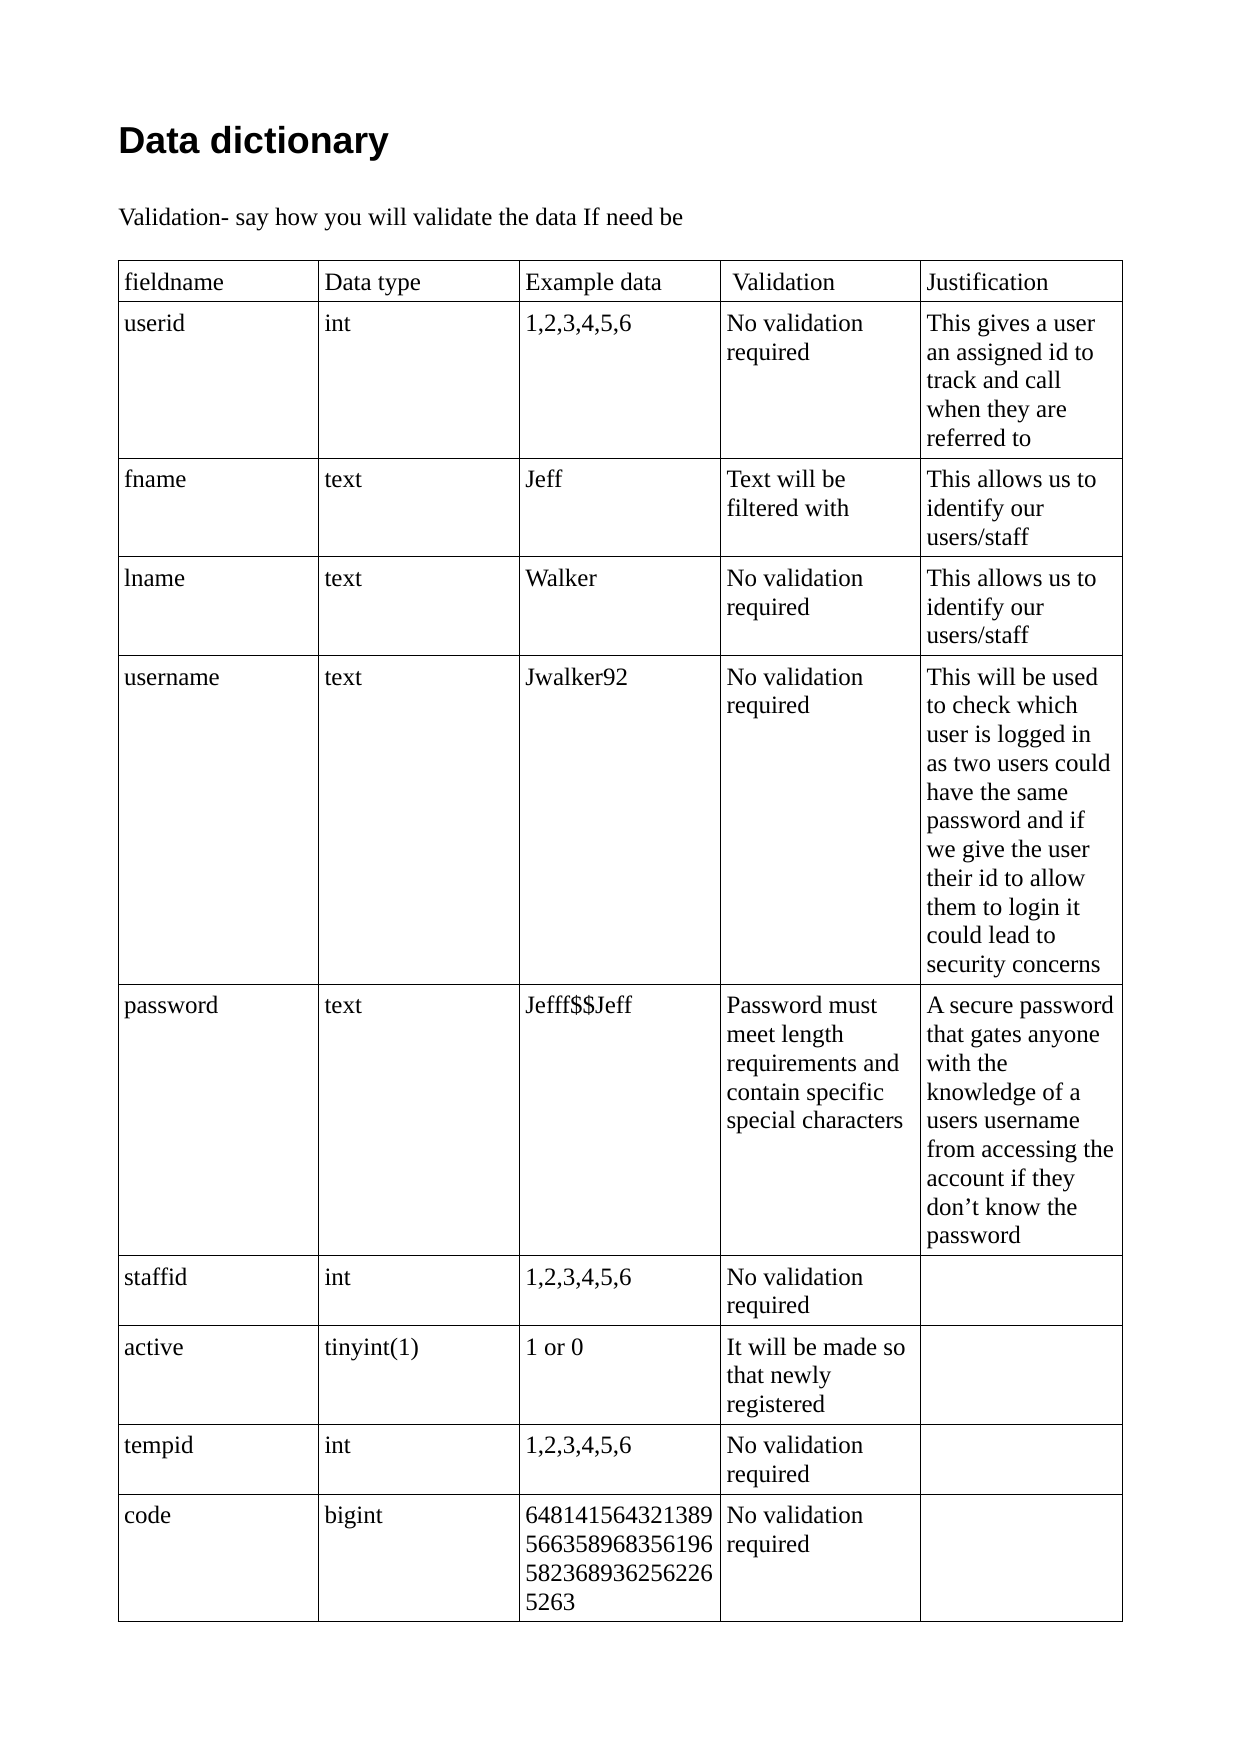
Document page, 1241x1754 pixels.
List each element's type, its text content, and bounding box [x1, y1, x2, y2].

table_cell [921, 1425, 1122, 1494]
table_cell [921, 1326, 1122, 1424]
table_cell No validation required [721, 557, 920, 655]
table_cell This allows us to identify our users/staff [921, 557, 1122, 655]
table_cell [921, 1256, 1122, 1325]
table_header fieldname [119, 261, 318, 301]
table_cell int [319, 1256, 519, 1325]
table_cell userid [119, 302, 318, 457]
table_header Justification [921, 261, 1122, 301]
table_cell 1,2,3,4,5,6 [520, 1256, 720, 1325]
table_cell Jefff$$Jeff [520, 985, 720, 1255]
table_cell text [319, 557, 519, 655]
table_cell bigint [319, 1495, 519, 1621]
table_cell fname [119, 459, 318, 556]
table_header Validation [721, 261, 920, 301]
subtitle Data dictionary [118, 118, 1122, 161]
table_header Data type [319, 261, 519, 301]
table_cell text [319, 985, 519, 1255]
table_cell [921, 1495, 1122, 1621]
table_cell text [319, 656, 519, 984]
table_cell Jwalker92 [520, 656, 720, 984]
table_cell 1,2,3,4,5,6 [520, 302, 720, 457]
table_cell code [119, 1495, 318, 1621]
table_cell username [119, 656, 318, 984]
table_cell 1 or 0 [520, 1326, 720, 1424]
table_cell int [319, 1425, 519, 1494]
table_cell Text will be filtered with [721, 459, 920, 556]
table_cell tempid [119, 1425, 318, 1494]
table_cell tinyint(1) [319, 1326, 519, 1424]
table_cell This will be used to check which user is logged in as two users could have the same password and if we give the user their id to allow them to login it could lead to security concerns [921, 656, 1122, 984]
table_cell Walker [520, 557, 720, 655]
table_cell Jeff [520, 459, 720, 556]
table_cell No validation required [721, 1425, 920, 1494]
table_cell A secure password that gates anyone with the knowledge of a users username from accessing the account if they don’t know the password [921, 985, 1122, 1255]
table_cell int [319, 302, 519, 457]
table_cell 6481415643213895663589683561965823689362562265263 [520, 1495, 720, 1621]
table_cell No validation required [721, 656, 920, 984]
table_cell Password must meet length requirements and contain specific special characters [721, 985, 920, 1255]
table_header Example data [520, 261, 720, 301]
table_cell active [119, 1326, 318, 1424]
table_cell staffid [119, 1256, 318, 1325]
table_cell No validation required [721, 302, 920, 457]
table_cell This gives a user an assigned id to track and call when they are referred to [921, 302, 1122, 457]
table_cell This allows us to identify our users/staff [921, 459, 1122, 556]
table_cell It will be made so that newly registered [721, 1326, 920, 1424]
table_cell lname [119, 557, 318, 655]
text Validation- say how you will validate the data If need be [118, 202, 1122, 231]
table_cell text [319, 459, 519, 556]
table_cell password [119, 985, 318, 1255]
table_cell No validation required [721, 1495, 920, 1621]
table_cell 1,2,3,4,5,6 [520, 1425, 720, 1494]
table_cell No validation required [721, 1256, 920, 1325]
